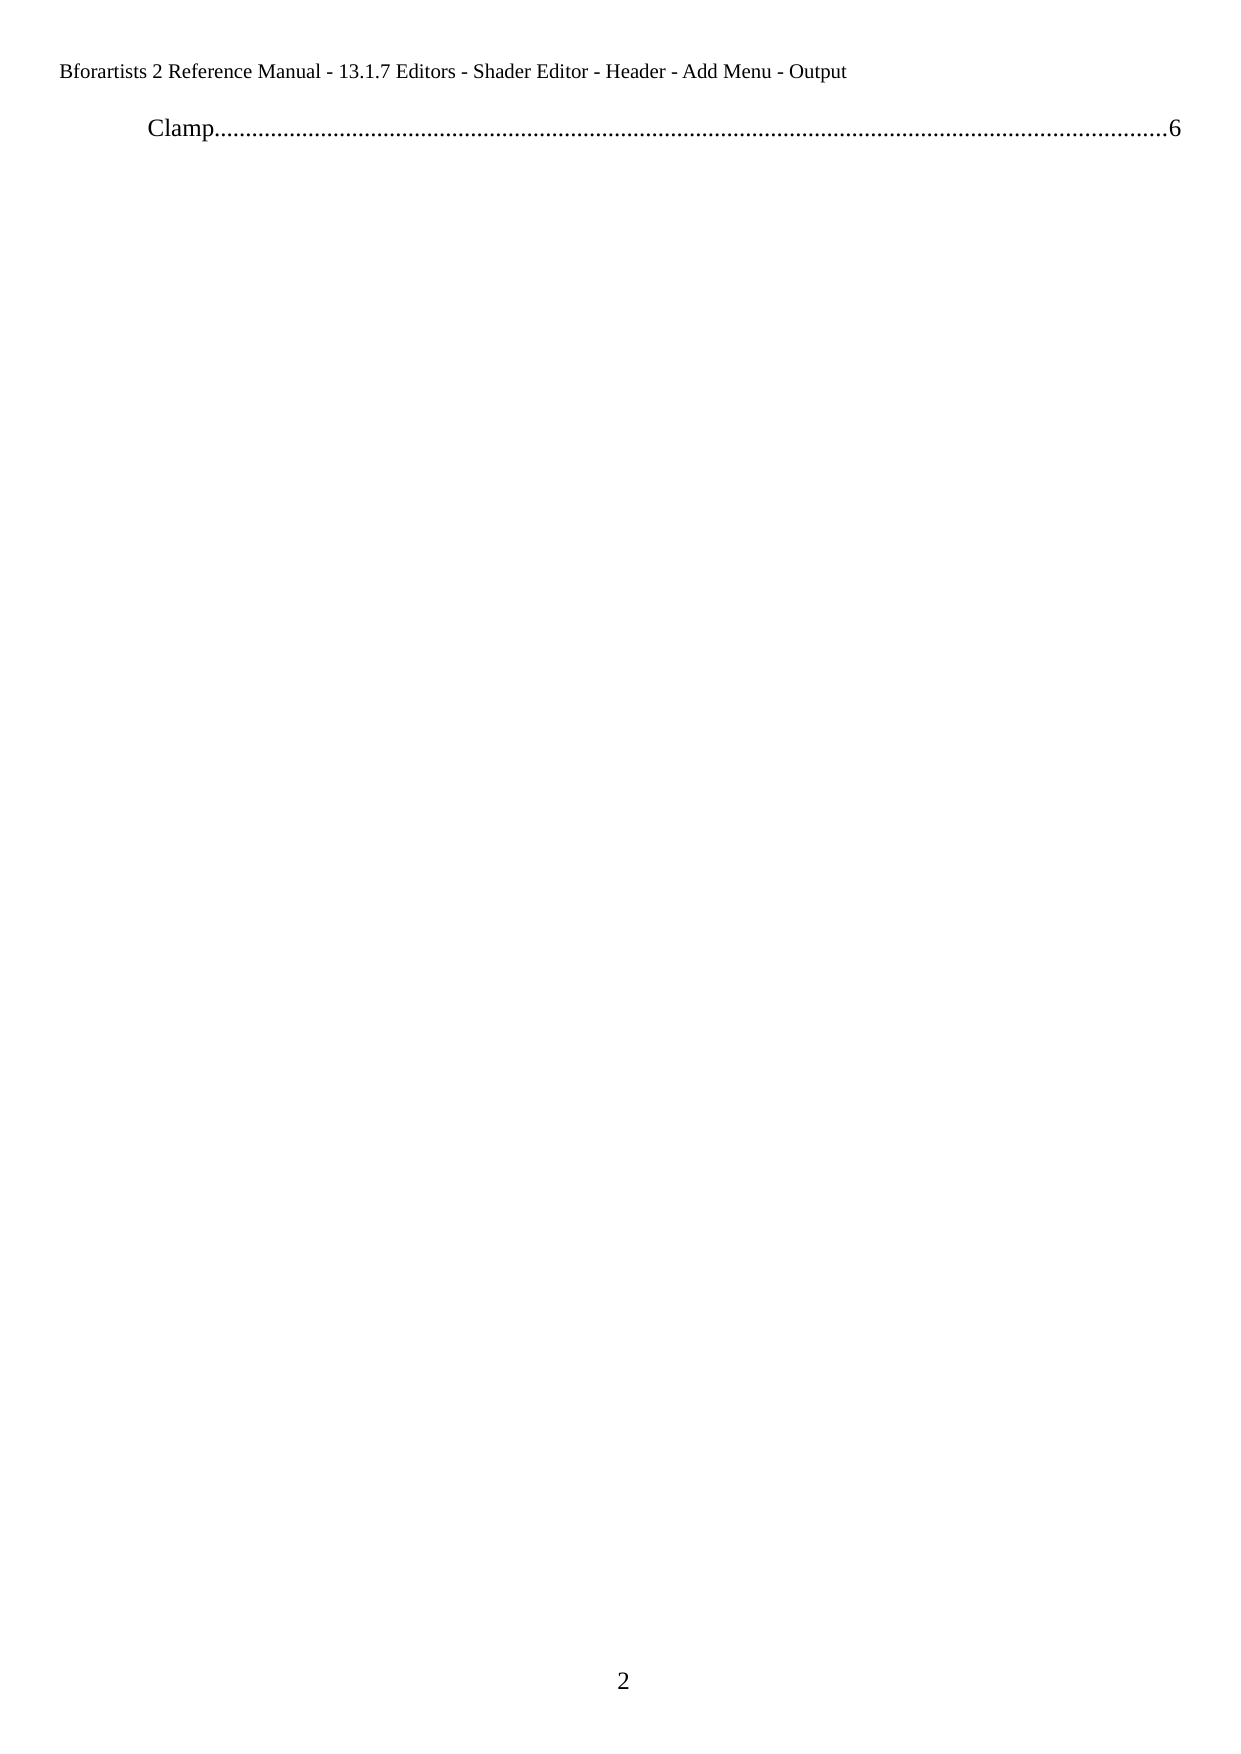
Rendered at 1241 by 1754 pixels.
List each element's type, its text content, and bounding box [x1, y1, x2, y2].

text Clamp 6 [147, 113, 1181, 141]
